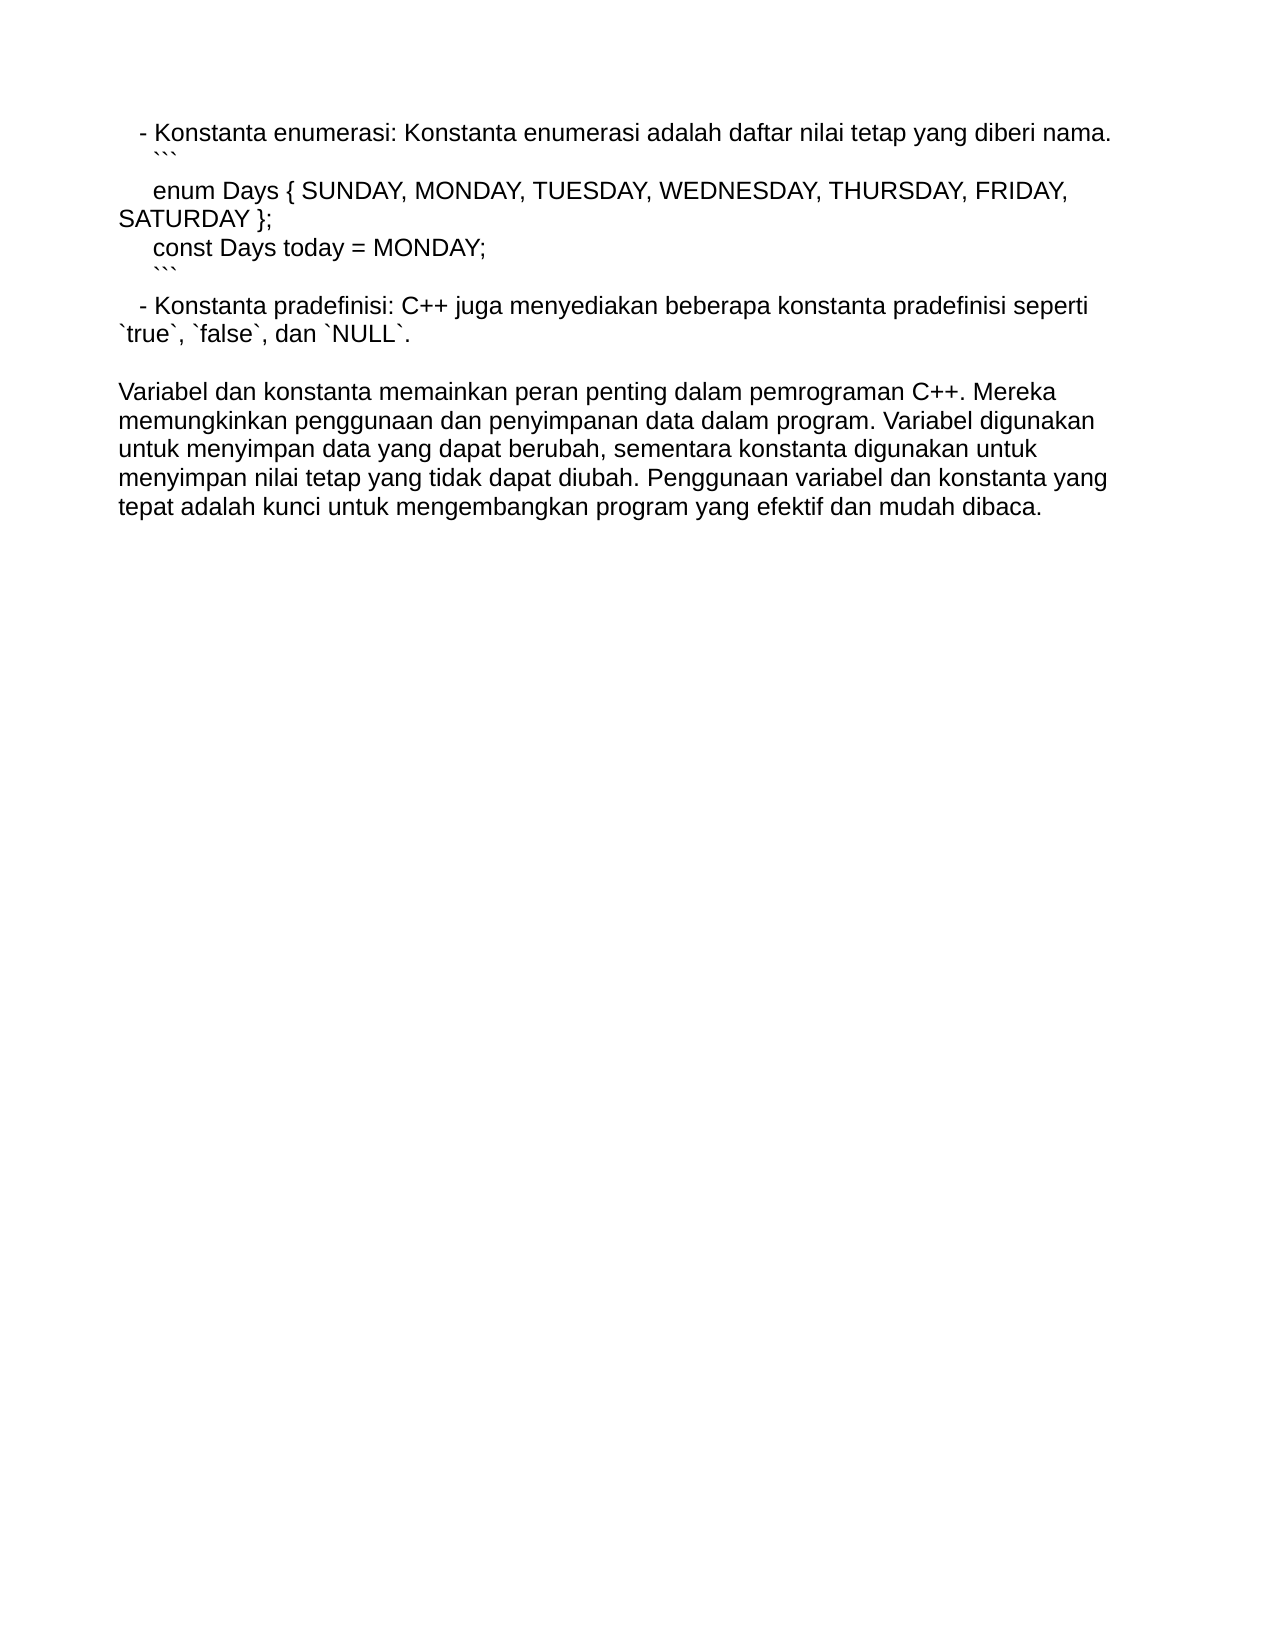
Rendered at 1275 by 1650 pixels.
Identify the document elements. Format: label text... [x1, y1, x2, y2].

text - Konstanta pradefinisi: C++ juga menyediakan beberapa konstanta pradefinisi seperti `true`, `false`, dan `NULL`. [118, 291, 1157, 348]
text Variabel dan konstanta memainkan peran penting dalam pemrograman C++. Mereka memungkinkan penggunaan dan penyimpanan data dalam program. Variabel digunakan untuk menyimpan data yang dapat berubah, sementara konstanta digunakan untuk menyimpan nilai tetap yang tidak dapat diubah. Penggunaan variabel dan konstanta yang tepat adalah kunci untuk mengembangkan program yang efektif dan mudah dibaca. [118, 377, 1157, 521]
text const Days today = MONDAY; [118, 233, 1157, 262]
text enum Days { SUNDAY, MONDAY, TUESDAY, WEDNESDAY, THURSDAY, FRIDAY, SATURDAY }; [118, 176, 1157, 233]
text ``` [118, 147, 1157, 176]
text ``` [118, 262, 1157, 291]
text - Konstanta enumerasi: Konstanta enumerasi adalah daftar nilai tetap yang diberi nama. [118, 118, 1157, 147]
